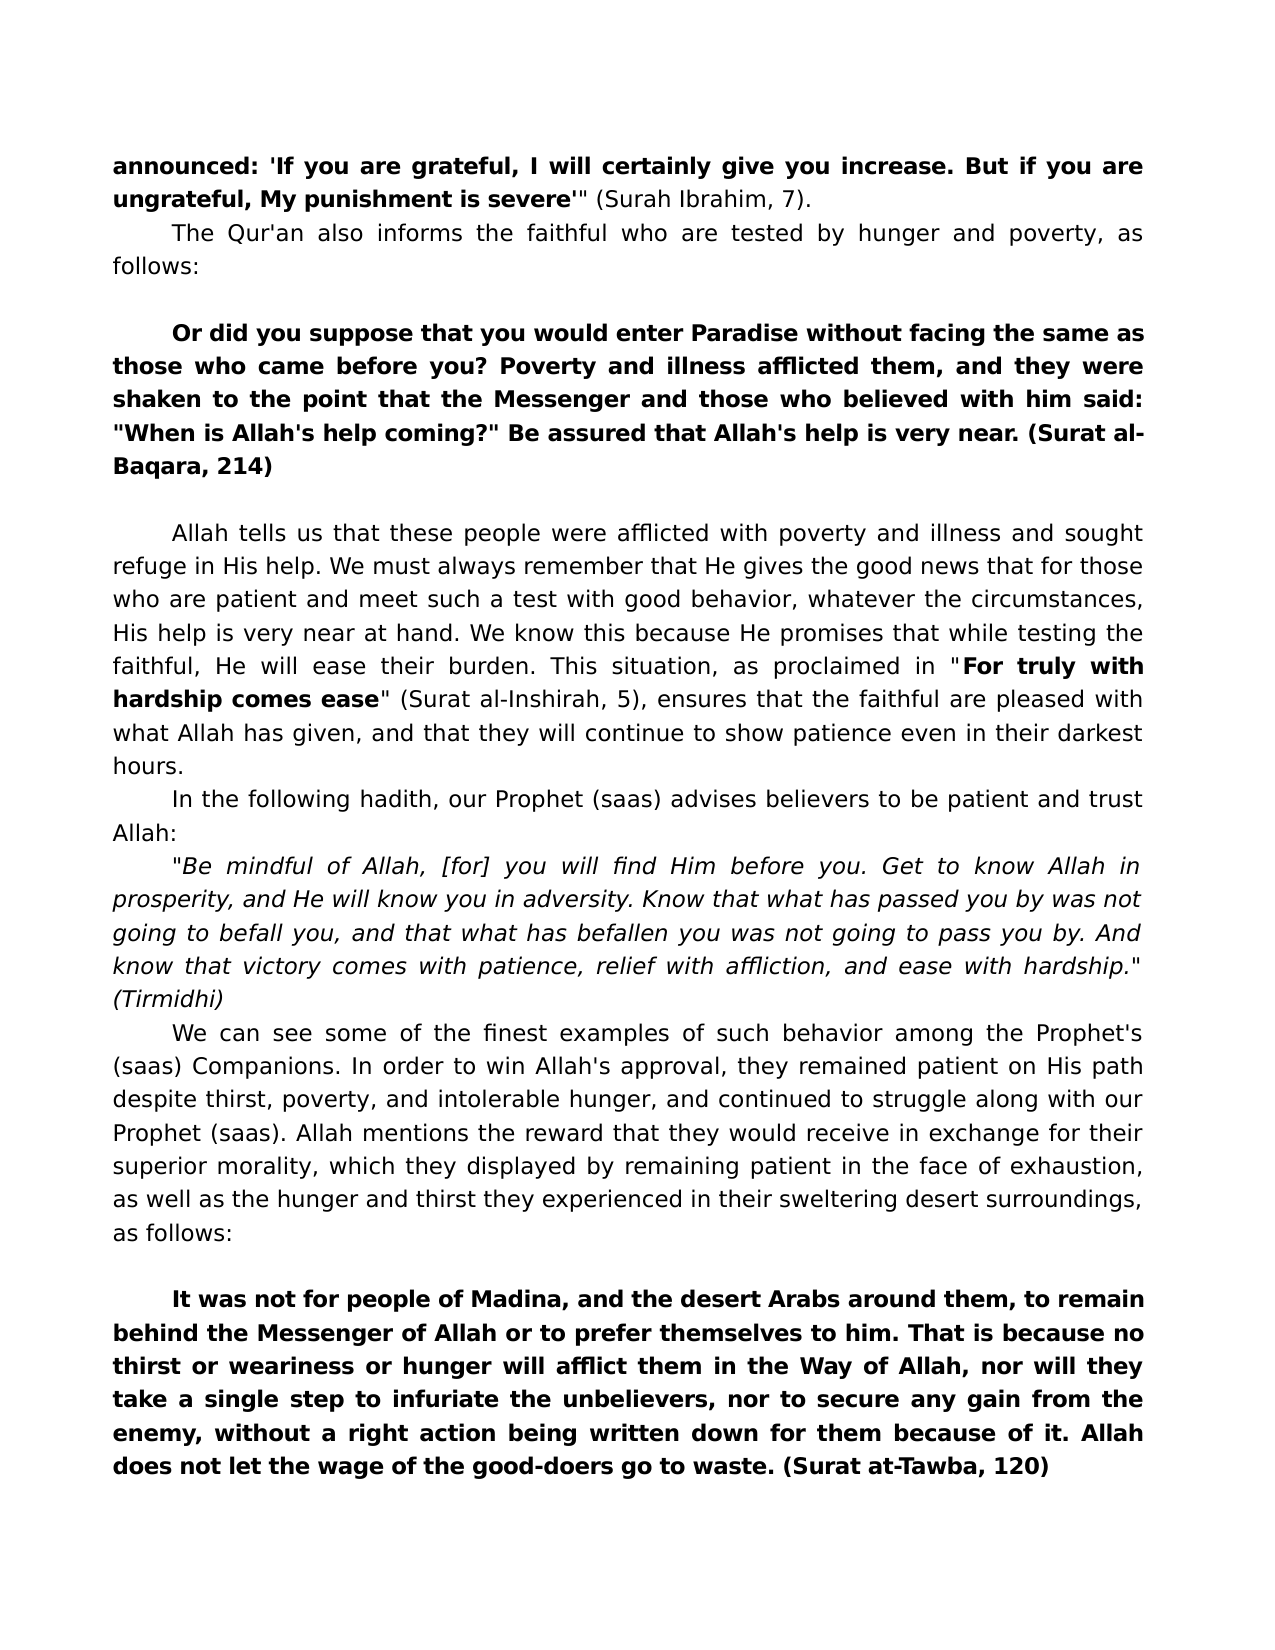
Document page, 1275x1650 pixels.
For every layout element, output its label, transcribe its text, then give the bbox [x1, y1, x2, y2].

text The Qur'an also informs the faithful who are tested by hunger and poverty, as follows: [112, 214, 1145, 281]
text Allah tells us that these people were afflicted with poverty and illness and sought refuge in His help. We must always remember that He gives the good news that for those who are patient and meet such a test with good behavior, whatever the circumstances, His help is very near at hand. We know this because He promises that while testing the faithful, He will ease their burden. This situation, as proclaimed in "For truly with hardship comes ease" (Surat al-Inshirah, 5), ensures that the faithful are pleased with what Allah has given, and that they will continue to show patience even in their darkest hours. [112, 514, 1145, 781]
text We can see some of the finest examples of such behavior among the Prophet's (saas) Companions. In order to win Allah's approval, they remained patient on His path despite thirst, poverty, and intolerable hunger, and continued to struggle along with our Prophet (saas). Allah mentions the reward that they would receive in exchange for their superior morality, which they displayed by remaining patient in the face of exhaustion, as well as the hunger and thirst they experienced in their sweltering desert surroundings, as follows: [112, 1014, 1145, 1248]
text In the following hadith, our Prophet (saas) advises believers to be patient and trust Allah: [112, 781, 1145, 848]
text "Be mindful of Allah, [for] you will find Him before you. Get to know Allah in prosperity, and He will know you in adversity. Know that what has passed you by was not going to befall you, and that what has befallen you was not going to pass you by. And know that victory comes with patience, relief with affliction, and ease with hardship." (Tirmidhi) [112, 848, 1145, 1014]
text It was not for people of Madina, and the desert Arabs around them, to remain behind the Messenger of Allah or to prefer themselves to him. That is because no thirst or weariness or hunger will afflict them in the Way of Allah, nor will they take a single step to infuriate the unbelievers, nor to secure any gain from the enemy, without a right action being written down for them because of it. Allah does not let the wage of the good-doers go to waste. (Surat at-Tawba, 120) [112, 1281, 1145, 1481]
text Or did you suppose that you would enter Paradise without facing the same as those who came before you? Poverty and illness afflicted them, and they were shaken to the point that the Messenger and those who believed with him said: "When is Allah's help coming?" Be assured that Allah's help is very near. (Surat al-Baqara, 214) [112, 314, 1145, 481]
text announced: 'If you are grateful, I will certainly give you increase. But if you are ungrateful, My punishment is severe'" (Surah Ibrahim, 7). [112, 148, 1145, 214]
